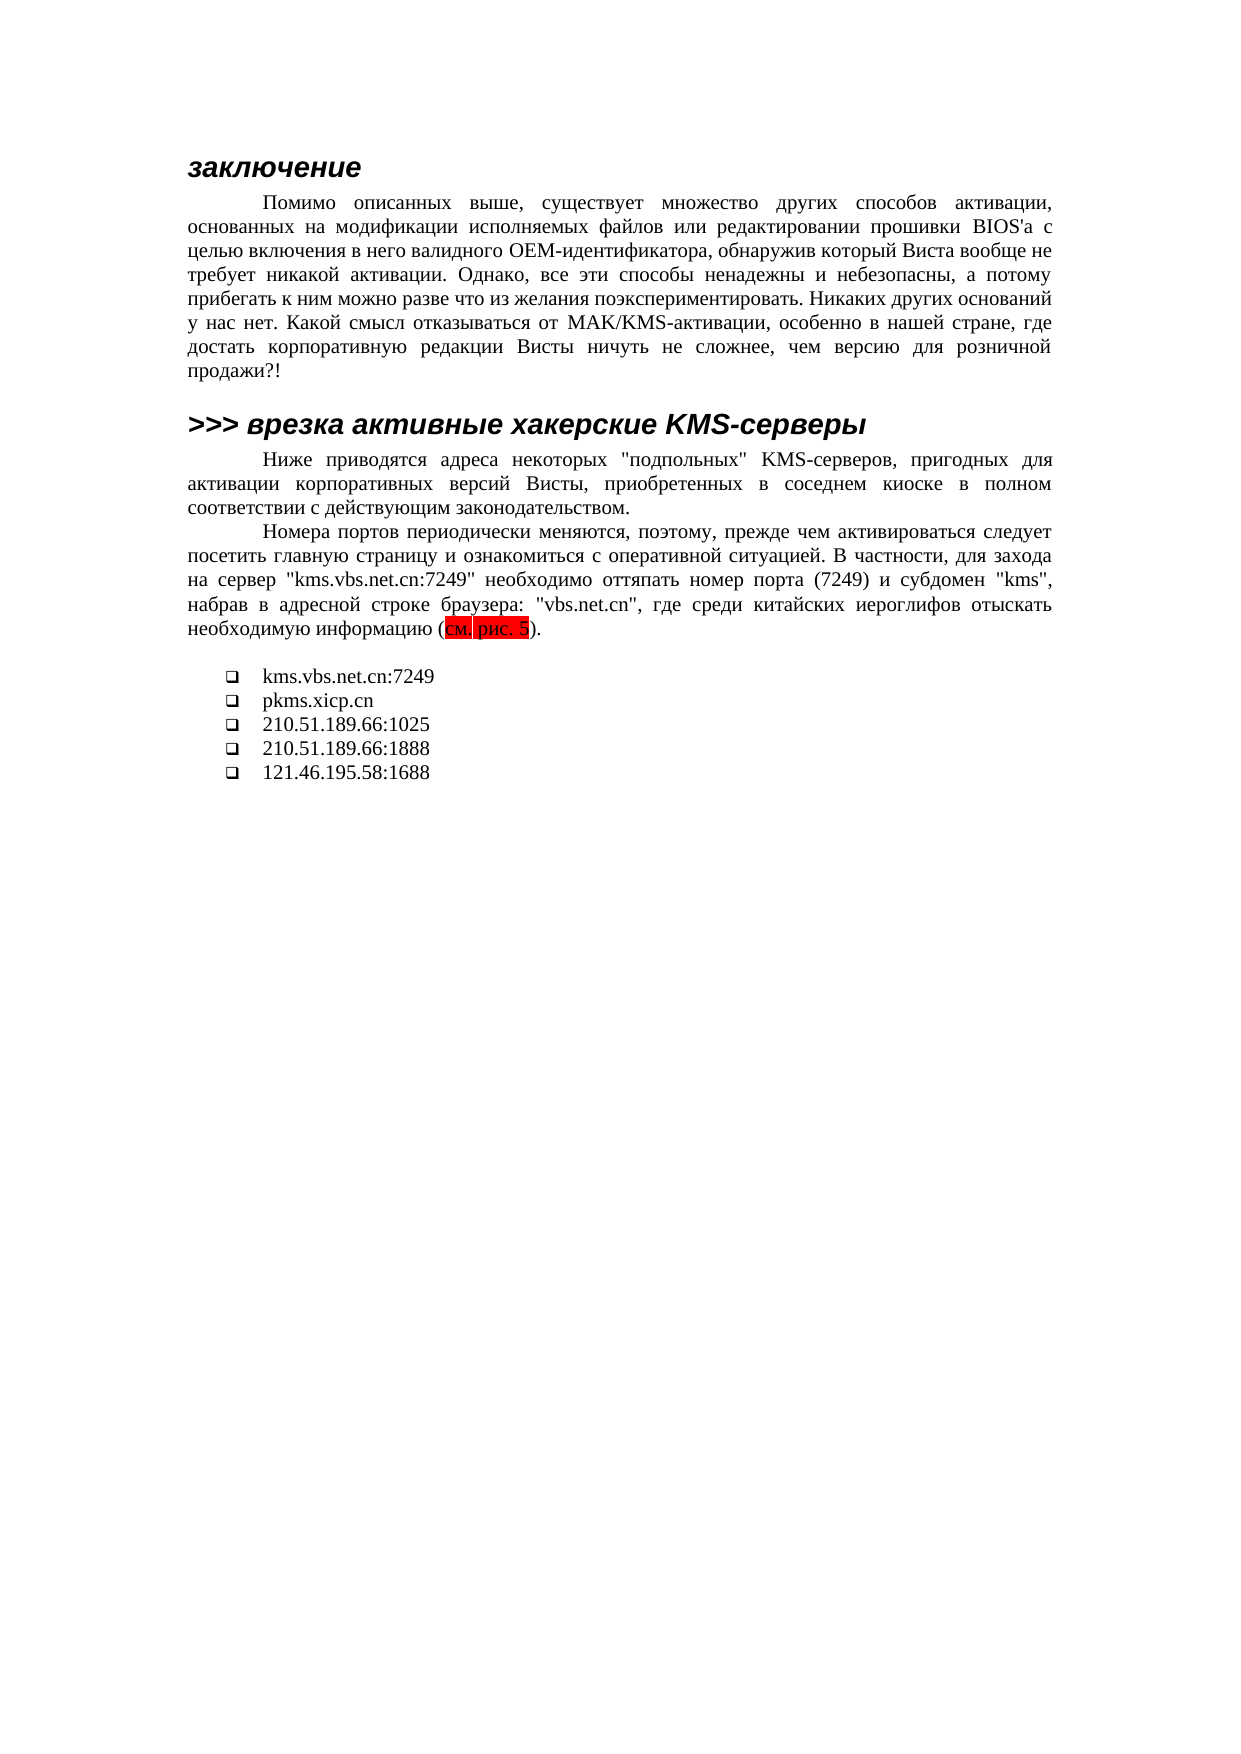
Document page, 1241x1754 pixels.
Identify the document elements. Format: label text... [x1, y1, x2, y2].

subtitle >>> врезка активные хакерские KMS-серверы [187, 407, 1053, 441]
text Номера портов периодически меняются, поэтому, прежде чем активироваться следует посетить главную страницу и ознакомиться с оперативной ситуацией. В частности, для захода на сервер "kms.vbs.net.cn:7249" необходимо оттяпать номер порта (7249) и субдомен "kms", набрав в адресной строке браузера: "vbs.net.cn", где среди китайских иероглифов отыскать необходимую информацию (см. рис. 5). [187, 519, 1053, 639]
list 121.46.195.58:1688 [225, 760, 1053, 784]
list 210.51.189.66:1888 [225, 736, 1053, 760]
text Помимо описанных выше, существует множество других способов активации, основанных на модификации исполняемых файлов или редактировании прошивки BIOS'а с целью включения в него валидного OEM-идентификатора, обнаружив который Виста вообще не требует никакой активации. Однако, все эти способы ненадежны и небезопасны, а потому прибегать к ним можно разве что из желания поэкспериментировать. Никаких других оснований у нас нет. Какой смысл отказываться от MAK/KMS-активации, особенно в нашей стране, где достать корпоративную редакции Висты ничуть не сложнее, чем версию для розничной продажи?! [187, 190, 1053, 382]
list 210.51.189.66:1025 [225, 712, 1053, 736]
list pkms.xicp.cn [225, 688, 1053, 712]
list kms.vbs.net.cn:7249 [225, 664, 1053, 688]
subtitle заключение [187, 150, 1053, 183]
text Ниже приводятся адреса некоторых "подпольных" KMS-серверов, пригодных для активации корпоративных версий Висты, приобретенных в соседнем киоске в полном соответствии с действующим законодательством. [187, 447, 1053, 519]
